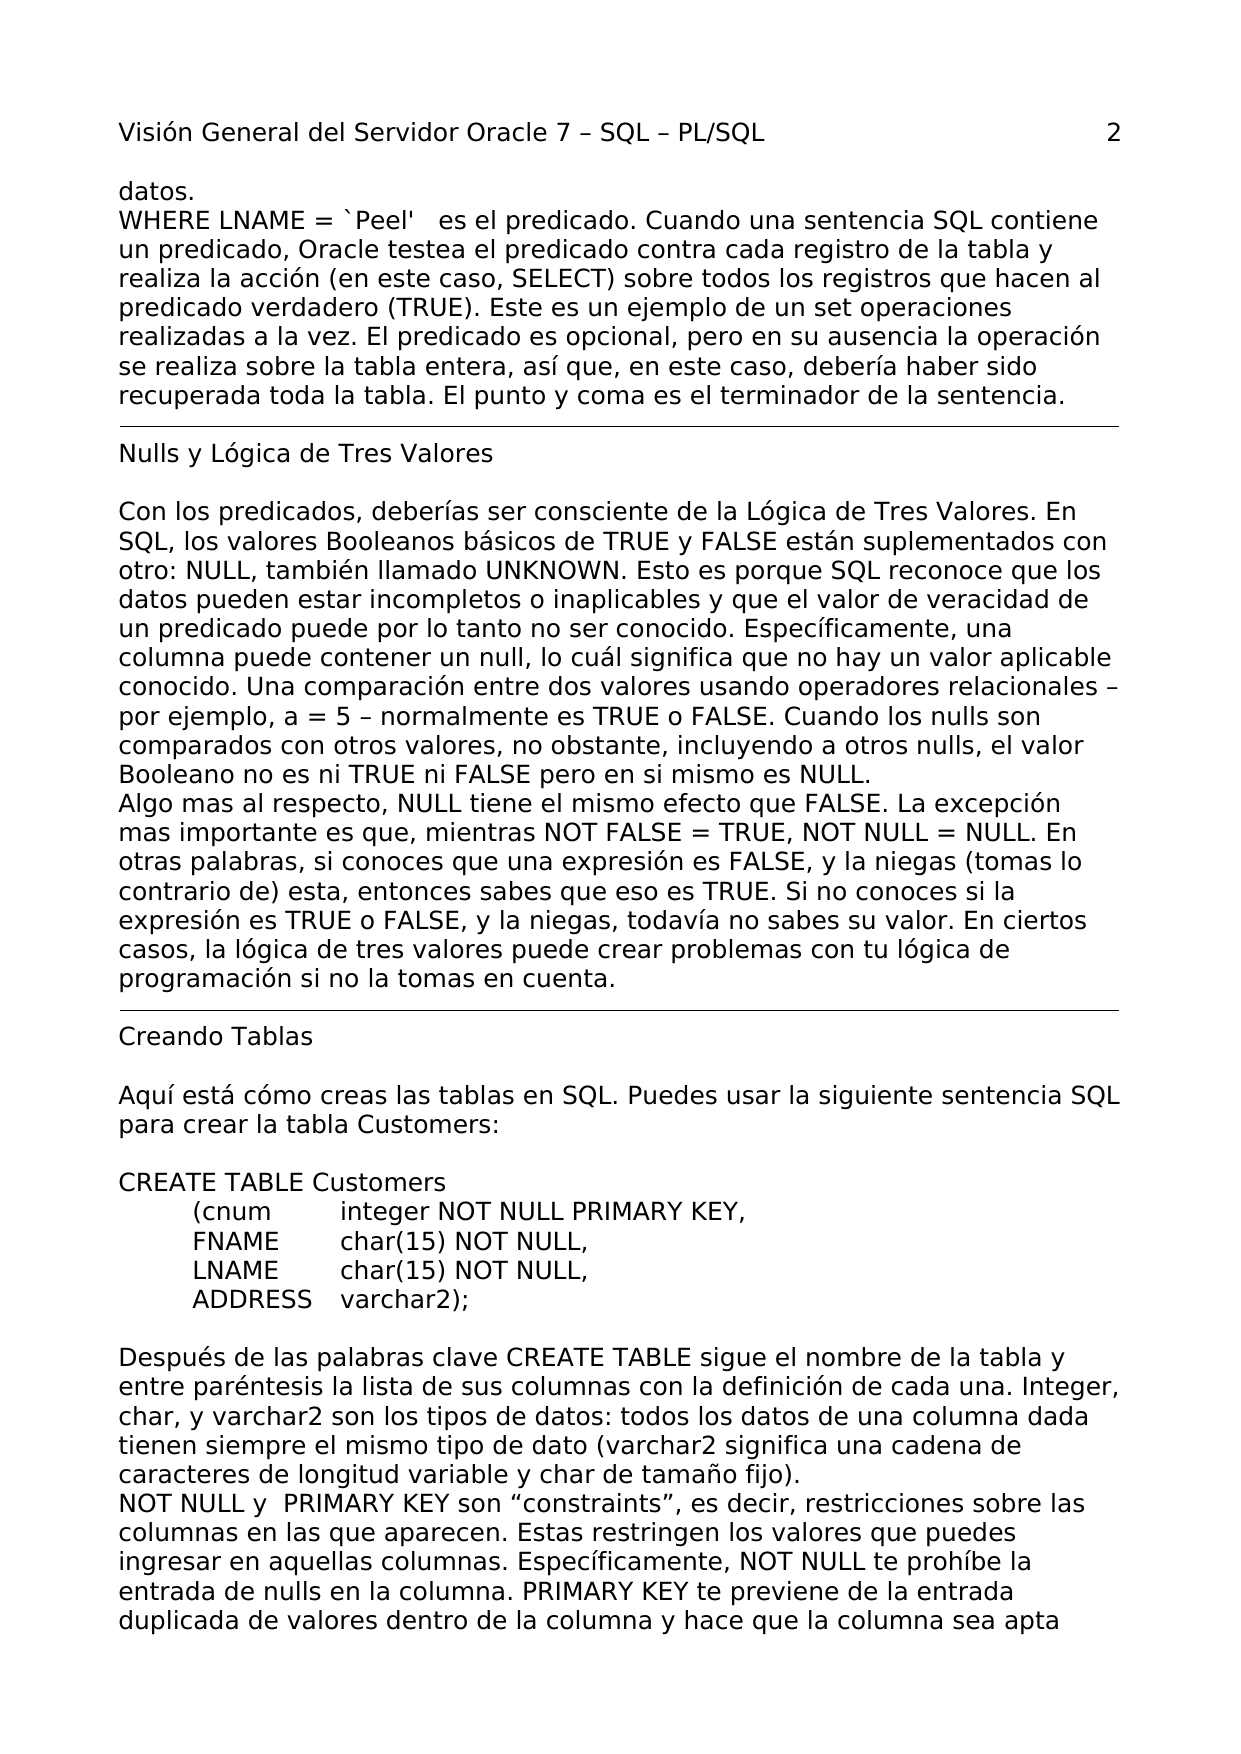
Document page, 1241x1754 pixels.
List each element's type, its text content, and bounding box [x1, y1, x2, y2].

text NOT NULL y PRIMARY KEY son “constraints”, es decir, restricciones sobre las columnas en las que aparecen. Estas restringen los valores que puedes ingresar en aquellas columnas. Específicamente, NOT NULL te prohíbe la entrada de nulls en la columna. PRIMARY KEY te previene de la entrada duplicada de valores dentro de la columna y hace que la columna sea apta [118, 1489, 1122, 1635]
text Con los predicados, deberías ser consciente de la Lógica de Tres Valores. En SQL, los valores Booleanos básicos de TRUE y FALSE están suplementados con otro: NULL, también llamado UNKNOWN. Esto es porque SQL reconoce que los datos pueden estar incompletos o inaplicables y que el valor de veracidad de un predicado puede por lo tanto no ser conocido. Específicamente, una columna puede contener un null, lo cuál significa que no hay un valor aplicable conocido. Una comparación entre dos valores usando operadores relacionales – por ejemplo, a = 5 – normalmente es TRUE o FALSE. Cuando los nulls son comparados con otros valores, no obstante, incluyendo a otros nulls, el valor Booleano no es ni TRUE ni FALSE pero en si mismo es NULL. [118, 498, 1122, 789]
text Aquí está cómo creas las tablas en SQL. Puedes usar la siguiente sentencia SQL para crear la tabla Customers: [118, 1081, 1122, 1139]
text LNAME char(15) NOT NULL, [118, 1256, 1122, 1285]
text Nulls y Lógica de Tres Valores [118, 439, 1122, 468]
text (cnum integer NOT NULL PRIMARY KEY, [118, 1198, 1122, 1227]
text datos. [118, 177, 1122, 206]
text Creando Tablas [118, 1023, 1122, 1052]
text CREATE TABLE Customers [118, 1168, 1122, 1198]
text FNAME char(15) NOT NULL, [118, 1227, 1122, 1256]
text Después de las palabras clave CREATE TABLE sigue el nombre de la tabla y entre paréntesis la lista de sus columnas con la definición de cada una. Integer, char, y varchar2 son los tipos de datos: todos los datos de una columna dada tienen siempre el mismo tipo de dato (varchar2 significa una cadena de caracteres de longitud variable y char de tamaño fijo). [118, 1343, 1122, 1489]
text ADDRESS varchar2); [118, 1285, 1122, 1314]
text Algo mas al respecto, NULL tiene el mismo efecto que FALSE. La excepción mas importante es que, mientras NOT FALSE = TRUE, NOT NULL = NULL. En otras palabras, si conoces que una expresión es FALSE, y la niegas (tomas lo contrario de) esta, entonces sabes que eso es TRUE. Si no conoces si la expresión es TRUE o FALSE, y la niegas, todavía no sabes su valor. En ciertos casos, la lógica de tres valores puede crear problemas con tu lógica de programación si no la tomas en cuenta. [118, 789, 1122, 993]
text WHERE LNAME = `Peel' es el predicado. Cuando una sentencia SQL contiene un predicado, Oracle testea el predicado contra cada registro de la tabla y realiza la acción (en este caso, SELECT) sobre todos los registros que hacen al predicado verdadero (TRUE). Este es un ejemplo de un set operaciones realizadas a la vez. El predicado es opcional, pero en su ausencia la operación se realiza sobre la tabla entera, así que, en este caso, debería haber sido recuperada toda la tabla. El punto y coma es el terminador de la sentencia. [118, 206, 1122, 410]
